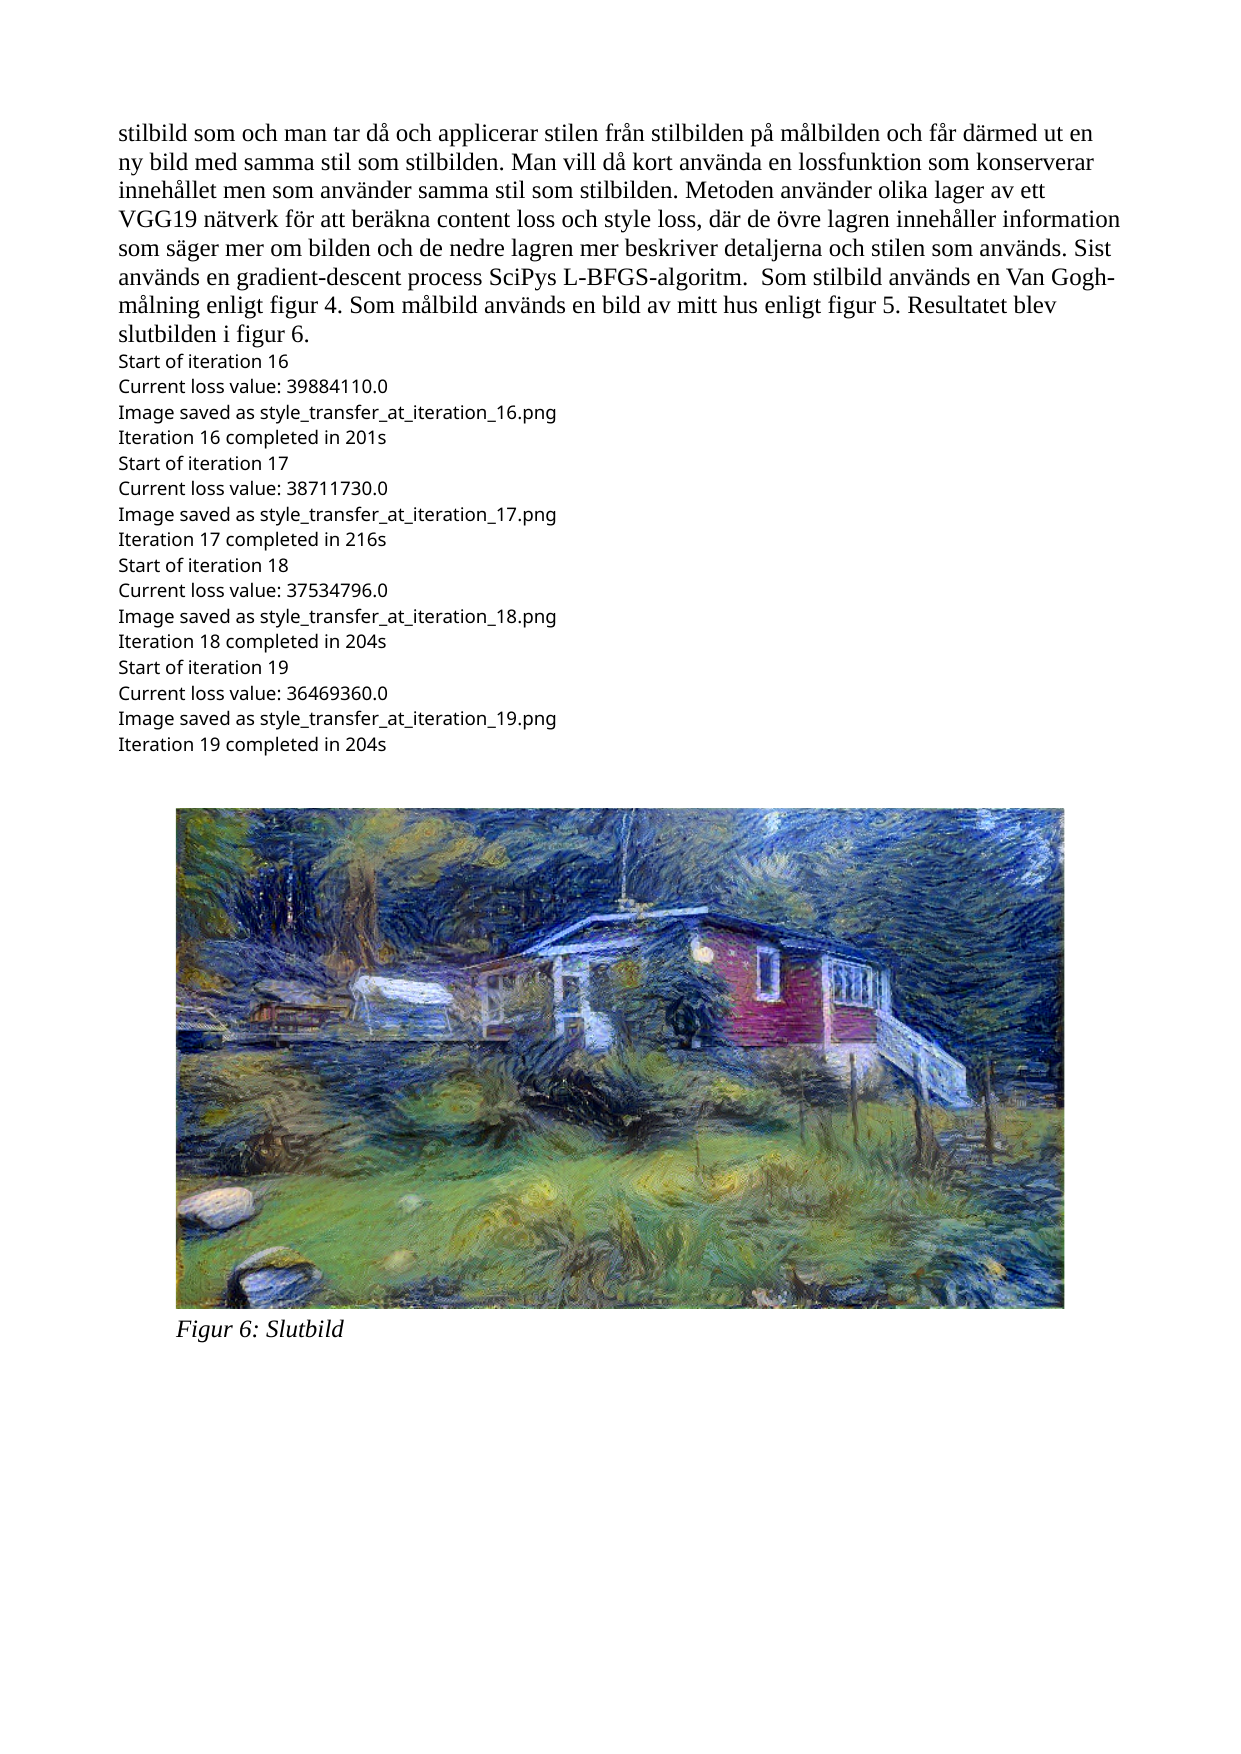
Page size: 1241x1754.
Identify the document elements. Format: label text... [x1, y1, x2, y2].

text Image saved as style_transfer_at_iteration_18.png [118, 603, 1122, 629]
text Image saved as style_transfer_at_iteration_16.png [118, 399, 1122, 425]
picture [175, 808, 1065, 1309]
text Current loss value: 39884110.0 [118, 374, 1122, 399]
text Image saved as style_transfer_at_iteration_19.png [118, 705, 1122, 731]
text stilbild som och man tar då och applicerar stilen från stilbilden på målbilden och får därmed ut en ny bild med samma stil som stilbilden. Man vill då kort använda en lossfunktion som konserverar innehållet men som använder samma stil som stilbilden. Metoden använder olika lager av ett VGG19 nätverk för att beräkna content loss och style loss, där de övre lagren innehåller information som säger mer om bilden och de nedre lagren mer beskriver detaljerna och stilen som används. Sist används en gradient-descent process SciPys L-BFGS-algoritm. Som stilbild används en Van Gogh-målning enligt figur 4. Som målbild används en bild av mitt hus enligt figur 5. Resultatet blev slutbilden i figur 6. [118, 118, 1122, 348]
text Iteration 18 completed in 204s [118, 629, 1122, 654]
text Current loss value: 36469360.0 [118, 680, 1122, 705]
text Iteration 16 completed in 201s [118, 425, 1122, 450]
text Start of iteration 19 [118, 654, 1122, 680]
text Figur 6: Slutbild [176, 1309, 1064, 1343]
text Iteration 17 completed in 216s [118, 527, 1122, 552]
text Start of iteration 18 [118, 552, 1122, 578]
text Start of iteration 17 [118, 450, 1122, 476]
text Start of iteration 16 [118, 348, 1122, 374]
text Iteration 19 completed in 204s [118, 731, 1122, 756]
text Current loss value: 38711730.0 [118, 476, 1122, 501]
text Image saved as style_transfer_at_iteration_17.png [118, 501, 1122, 527]
text Current loss value: 37534796.0 [118, 578, 1122, 603]
